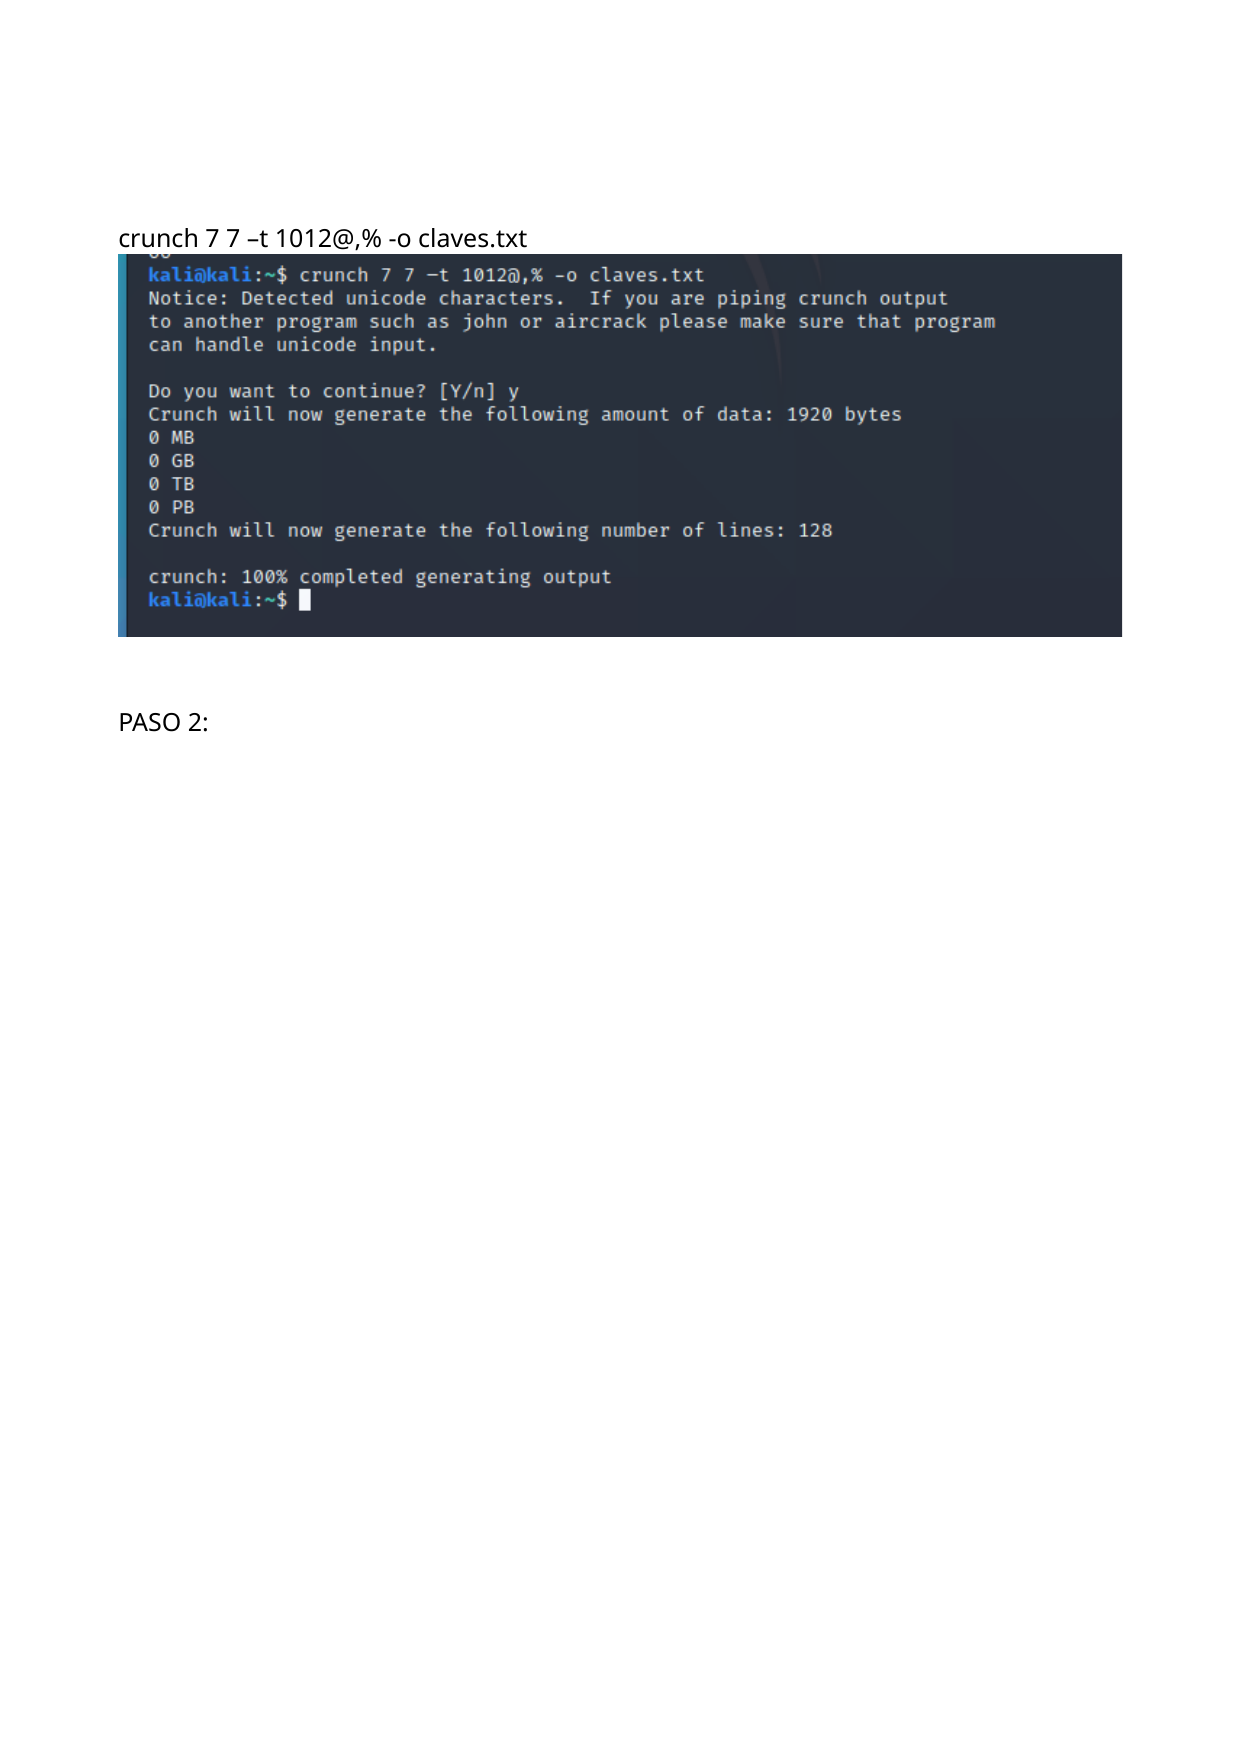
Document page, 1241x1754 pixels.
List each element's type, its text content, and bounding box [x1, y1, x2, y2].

picture [118, 254, 1123, 637]
text PASO 2: [118, 705, 1122, 739]
text crunch 7 7 –t 1012@,% -o claves.txt [118, 220, 1122, 254]
